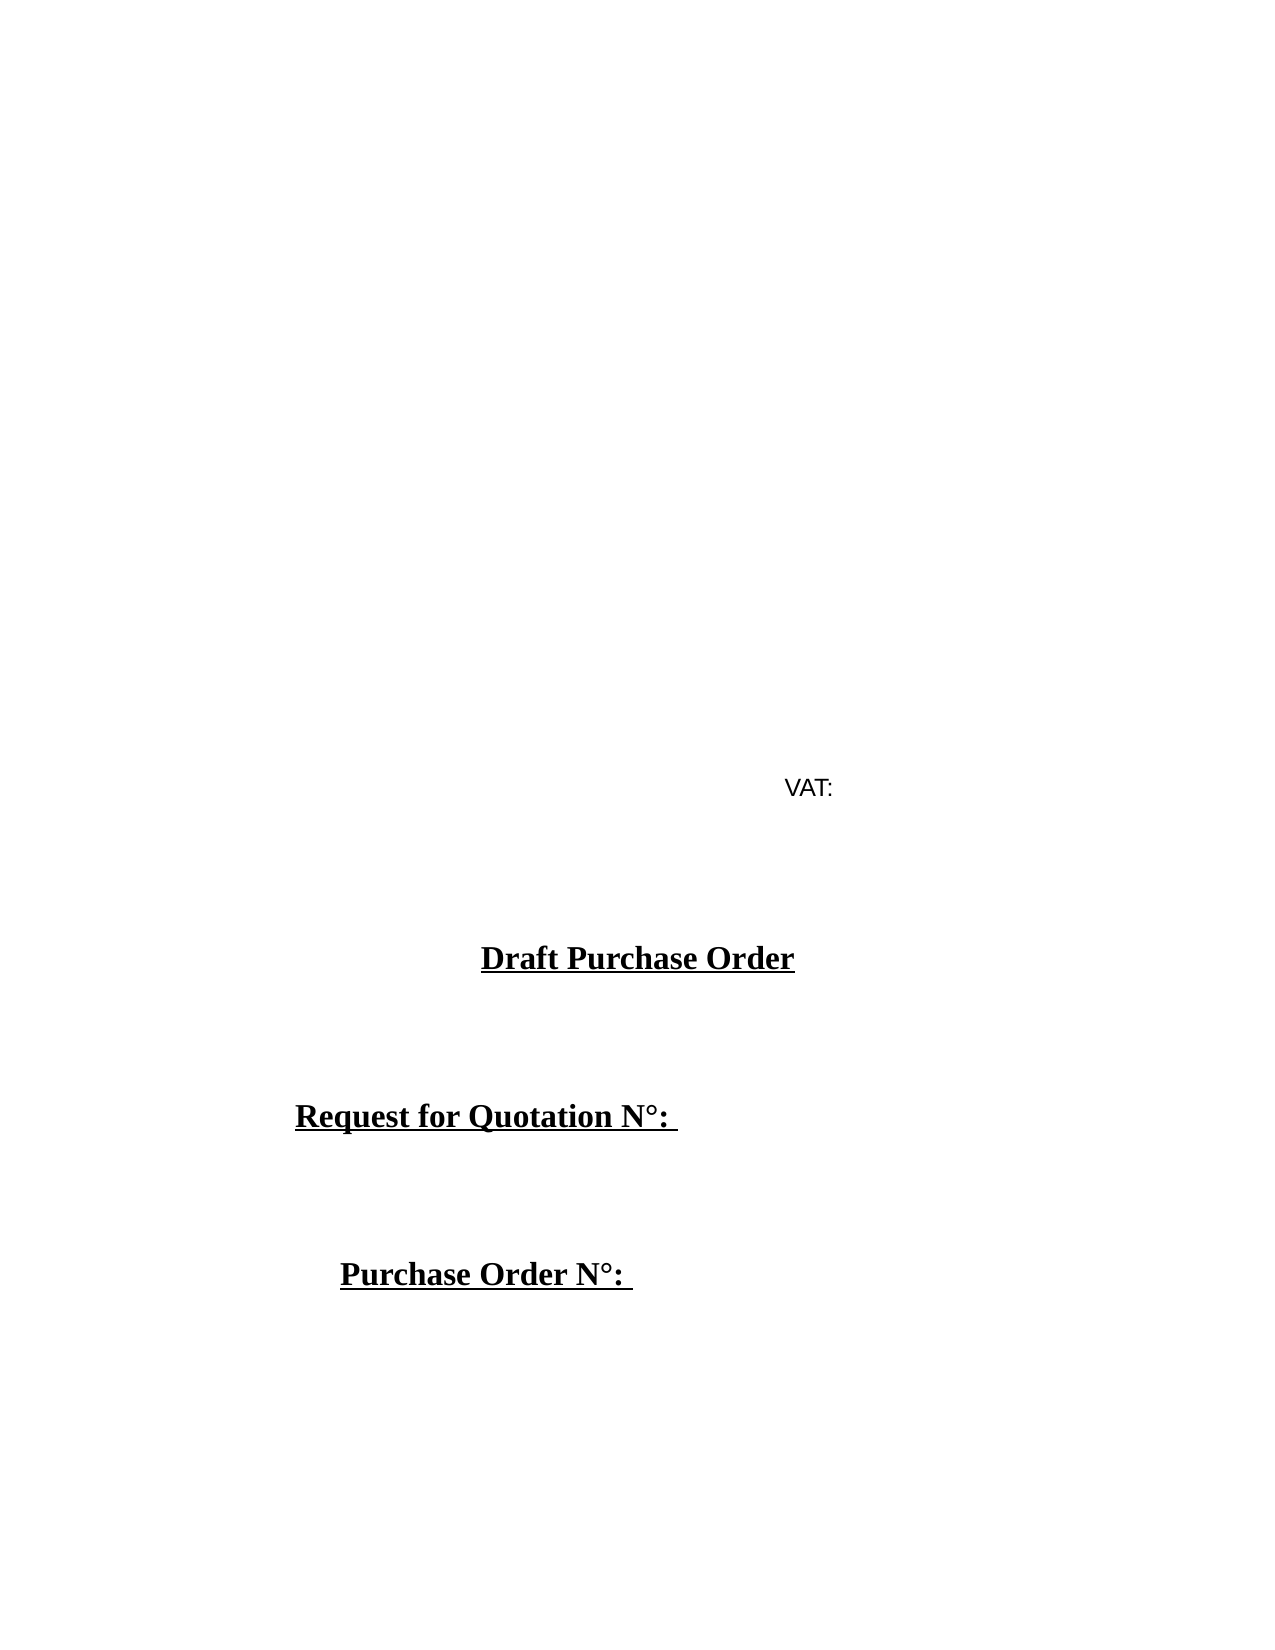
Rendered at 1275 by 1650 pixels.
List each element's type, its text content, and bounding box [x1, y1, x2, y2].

text <choose test=""> [118, 830, 1157, 859]
text <if test="purchase.invoice_address"> [784, 485, 1157, 543]
subtitle Purchase Order N°: <purchase.reference> [118, 1254, 1157, 1293]
text <if test="purchase.party.vat_code"> [784, 715, 1157, 773]
text </for> [784, 658, 1157, 687]
text </when> [118, 989, 1157, 1017]
subtitle Request for Quotation N°: <purchase.reference> [118, 1096, 1157, 1134]
text <when test="purchase.state == 'draft'"> [118, 872, 1157, 900]
text <when test="purchase.state == 'quotation'"> [118, 1030, 1157, 1059]
text VAT: <purchase.party.vat_code> [784, 773, 1157, 802]
text </if> [784, 687, 1157, 715]
text </if> [784, 802, 1157, 830]
text </when> [118, 1147, 1157, 1176]
text </otherwise> [118, 1305, 1157, 1334]
text <otherwise test=""> [118, 1188, 1157, 1217]
text <set_lang(purchase.party.lang and purchase.party.lang.code or 'en_US')><purchase.set_lang(purchase.party.lang and purchase.party.lang.code or 'en_US')><purchase.party.full_name> [784, 284, 1157, 485]
text <line> [784, 629, 1157, 658]
subtitle Draft Purchase Order [118, 938, 1157, 976]
text </when> [118, 1347, 1157, 1375]
text <for each="line in purchase.invoice_address.full_address.split('\n')"> [784, 543, 1157, 629]
